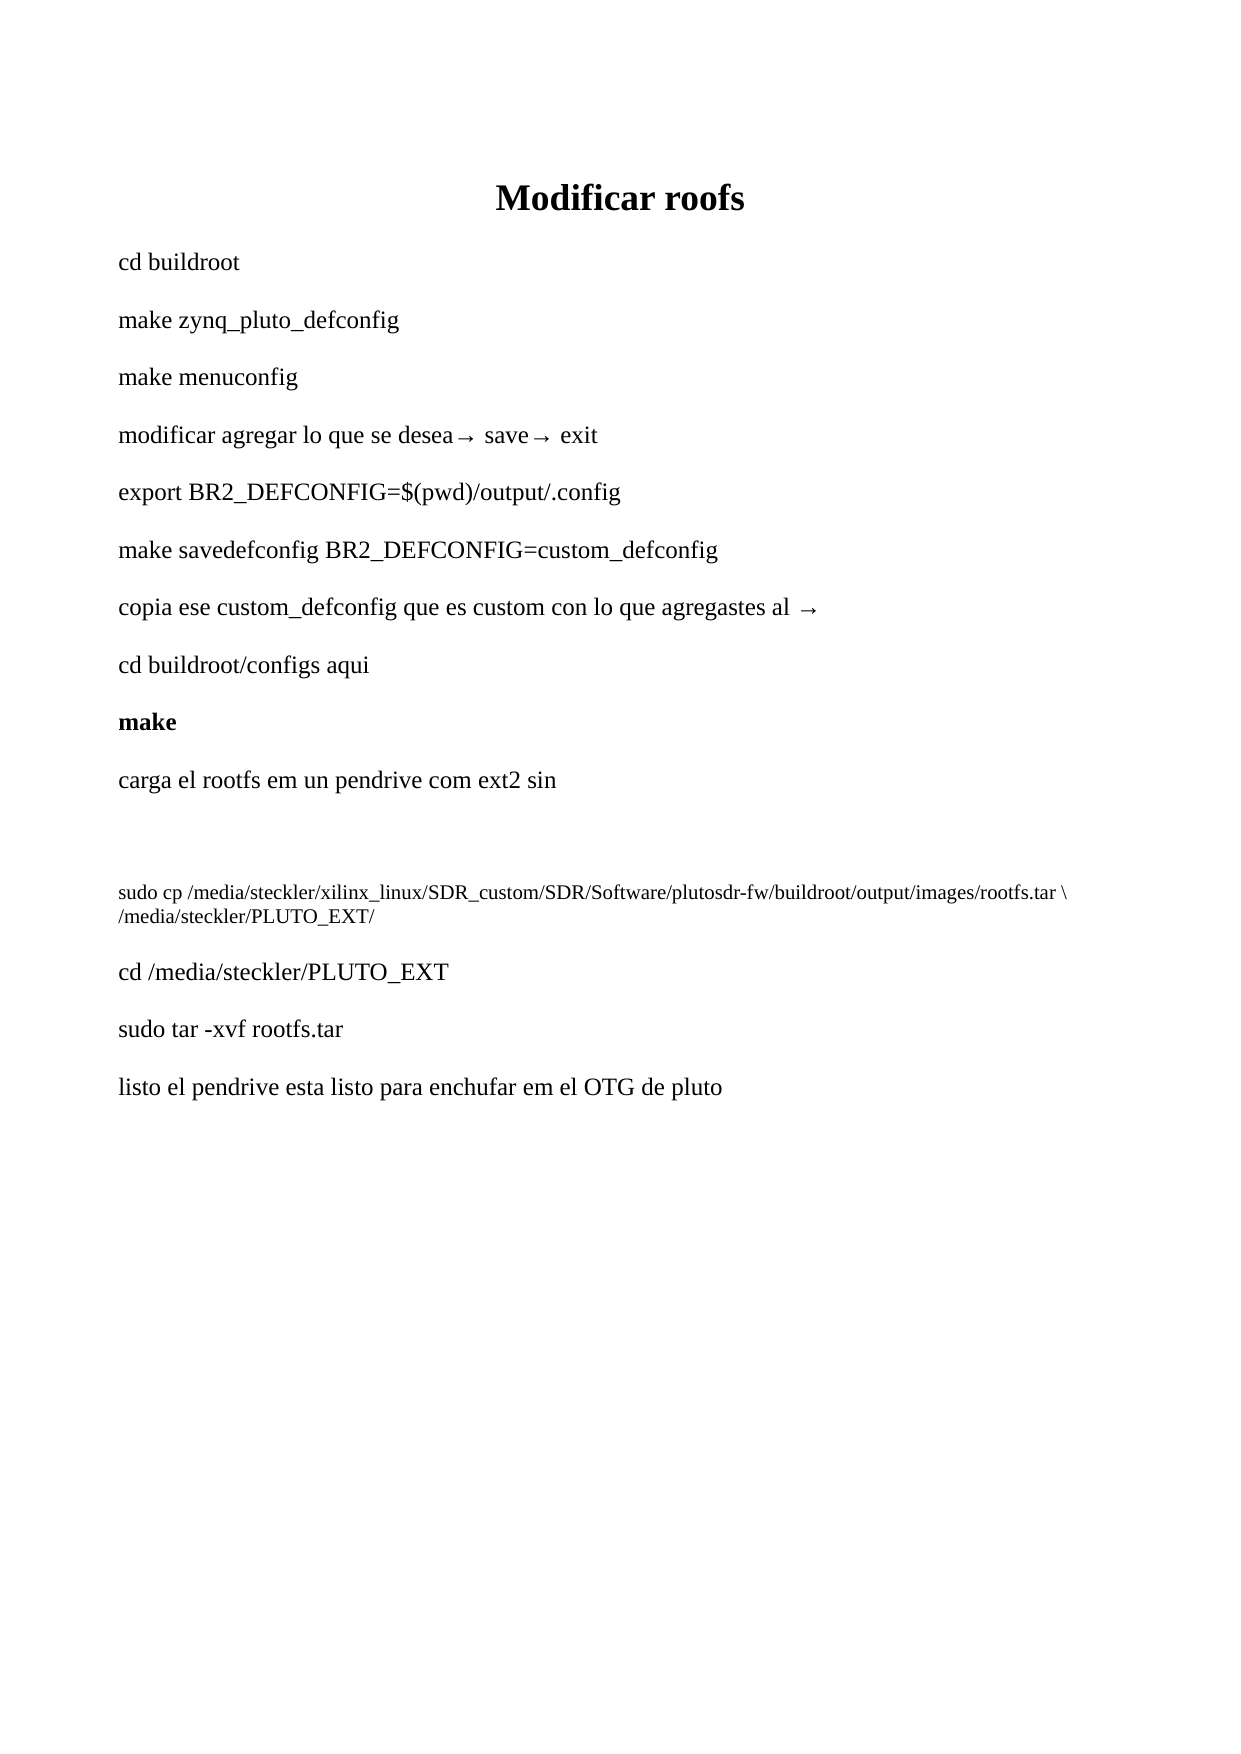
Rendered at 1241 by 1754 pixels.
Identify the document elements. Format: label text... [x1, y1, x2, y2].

text make menuconfig [118, 362, 1122, 391]
text carga el rootfs em un pendrive com ext2 sin [118, 765, 1122, 794]
text sudo cp /media/steckler/xilinx_linux/SDR_custom/SDR/Software/plutosdr-fw/buildroot/output/images/rootfs.tar \ [118, 880, 1122, 904]
text cd buildroot/configs aqui [118, 650, 1122, 679]
text copia ese custom_defconfig que es custom con lo que agregastes al → [118, 592, 1122, 621]
text cd /media/steckler/PLUTO_EXT [118, 957, 1122, 986]
text /media/steckler/PLUTO_EXT/ [118, 904, 1122, 928]
text make zynq_pluto_defconfig [118, 305, 1122, 334]
text listo el pendrive esta listo para enchufar em el OTG de pluto [118, 1072, 1122, 1101]
text sudo tar -xvf rootfs.tar [118, 1014, 1122, 1043]
text make [118, 707, 1122, 736]
text make savedefconfig BR2_DEFCONFIG=custom_defconfig [118, 535, 1122, 564]
text cd buildroot [118, 247, 1122, 276]
text export BR2_DEFCONFIG=$(pwd)/output/.config [118, 477, 1122, 506]
text modificar agregar lo que se desea→ save→ exit [118, 420, 1122, 449]
text Modificar roofs [118, 176, 1122, 219]
